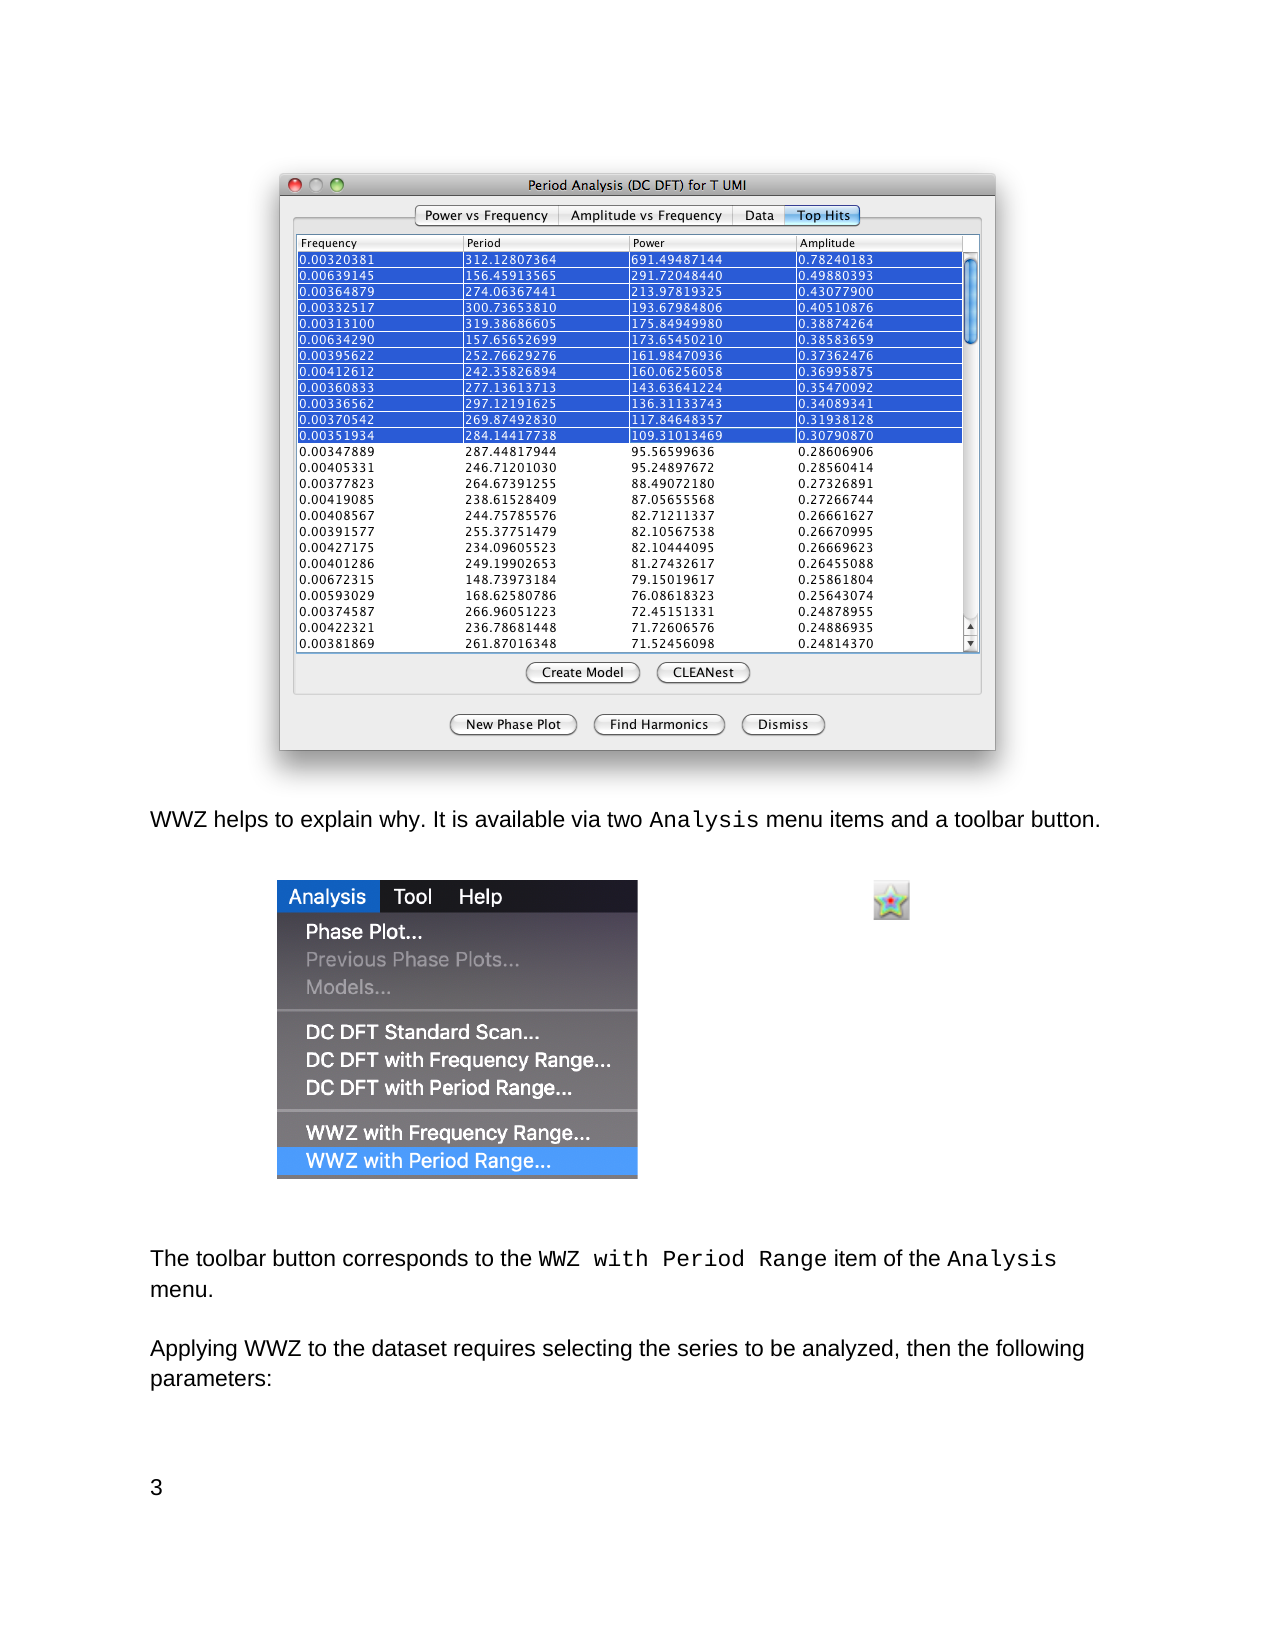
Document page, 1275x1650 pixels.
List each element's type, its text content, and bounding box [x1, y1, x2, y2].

text Applying WWZ to the dataset requires selecting the series to be analyzed, then the following parameters: [150, 1336, 1125, 1391]
picture [277, 880, 638, 1179]
table_header [649, 870, 1134, 1214]
text WWZ helps to explain why. It is available via two Analysis menu items and a toolbar button. [150, 807, 1125, 834]
picture [873, 880, 910, 920]
table_header [161, 870, 647, 1214]
picture [240, 150, 1035, 804]
text The toolbar button corresponds to the WWZ with Period Range item of the Analysis menu. [150, 1246, 1125, 1303]
